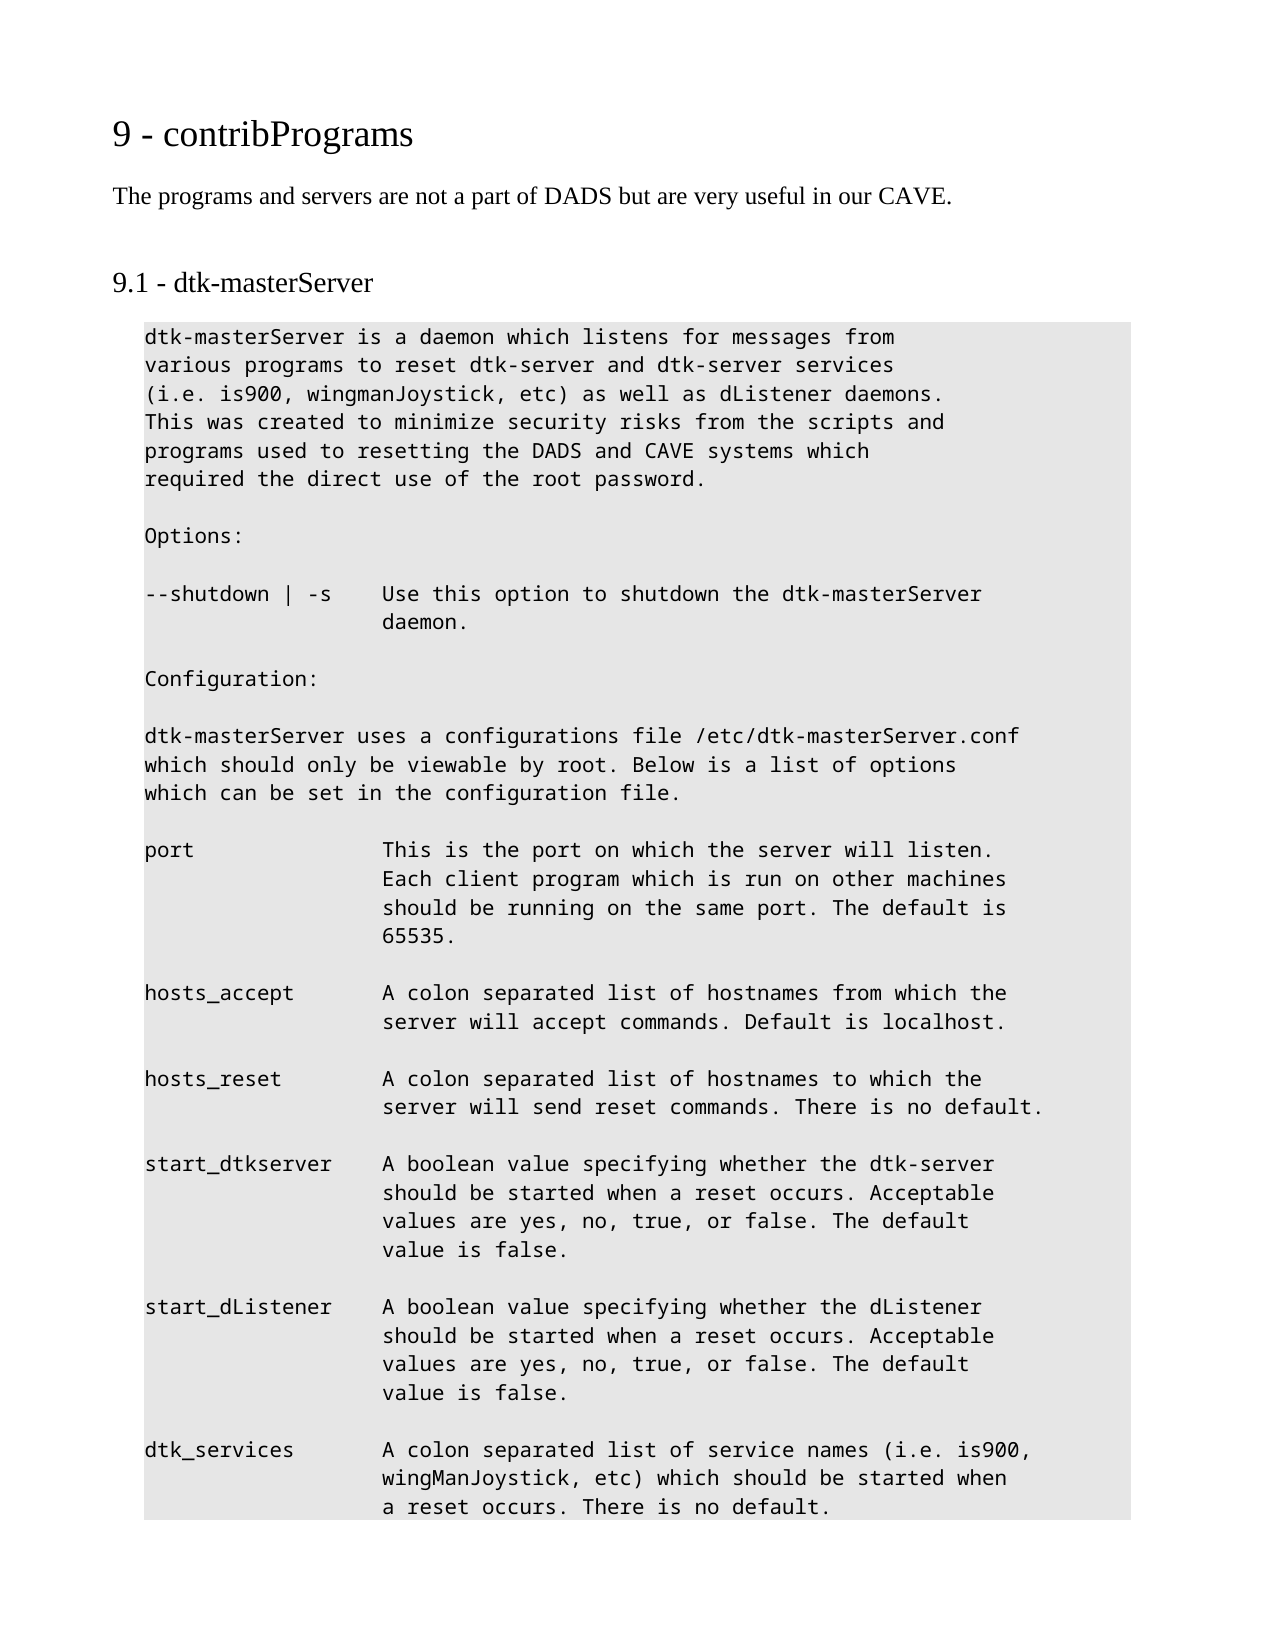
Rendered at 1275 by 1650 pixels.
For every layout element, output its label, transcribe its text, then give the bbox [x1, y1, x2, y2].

text various programs to reset dtk-server and dtk-server services [144, 350, 1131, 379]
text hosts_accept A colon separated list of hostnames from which the [144, 978, 1131, 1007]
text Options: [144, 521, 1131, 550]
text value is false. [144, 1378, 1131, 1406]
text dtk-masterServer uses a configurations file /etc/dtk-masterServer.conf [144, 721, 1131, 750]
text 9.1 - dtk-masterServer [112, 266, 1162, 298]
text This was created to minimize security risks from the scripts and [144, 407, 1131, 436]
text a reset occurs. There is no default. [144, 1492, 1131, 1520]
text server will send reset commands. There is no default. [144, 1092, 1131, 1121]
text The programs and servers are not a part of DADS but are very useful in our CAVE. [112, 182, 1162, 210]
text dtk_services A colon separated list of service names (i.e. is900, [144, 1435, 1131, 1463]
text Configuration: [144, 664, 1131, 693]
text values are yes, no, true, or false. The default [144, 1349, 1131, 1378]
text daemon. [144, 607, 1131, 636]
text 65535. [144, 921, 1131, 949]
text start_dtkserver A boolean value specifying whether the dtk-server [144, 1149, 1131, 1178]
text required the direct use of the root password. [144, 464, 1131, 493]
text should be started when a reset occurs. Acceptable [144, 1321, 1131, 1349]
text wingManJoystick, etc) which should be started when [144, 1463, 1131, 1492]
text should be running on the same port. The default is [144, 892, 1131, 921]
text dtk-masterServer is a daemon which listens for messages from [144, 322, 1131, 350]
text hosts_reset A colon separated list of hostnames to which the [144, 1064, 1131, 1092]
text should be started when a reset occurs. Acceptable [144, 1178, 1131, 1206]
text port This is the port on which the server will listen. [144, 835, 1131, 864]
text Each client program which is run on other machines [144, 864, 1131, 892]
text values are yes, no, true, or false. The default [144, 1206, 1131, 1235]
text which can be set in the configuration file. [144, 778, 1131, 807]
text --shutdown | -s Use this option to shutdown the dtk-masterServer [144, 578, 1131, 607]
text value is false. [144, 1235, 1131, 1263]
text (i.e. is900, wingmanJoystick, etc) as well as dListener daemons. [144, 379, 1131, 407]
text 9 - contribPrograms [112, 112, 1162, 154]
text programs used to resetting the DADS and CAVE systems which [144, 436, 1131, 464]
text server will accept commands. Default is localhost. [144, 1007, 1131, 1035]
text start_dListener A boolean value specifying whether the dListener [144, 1292, 1131, 1321]
text which should only be viewable by root. Below is a list of options [144, 750, 1131, 778]
